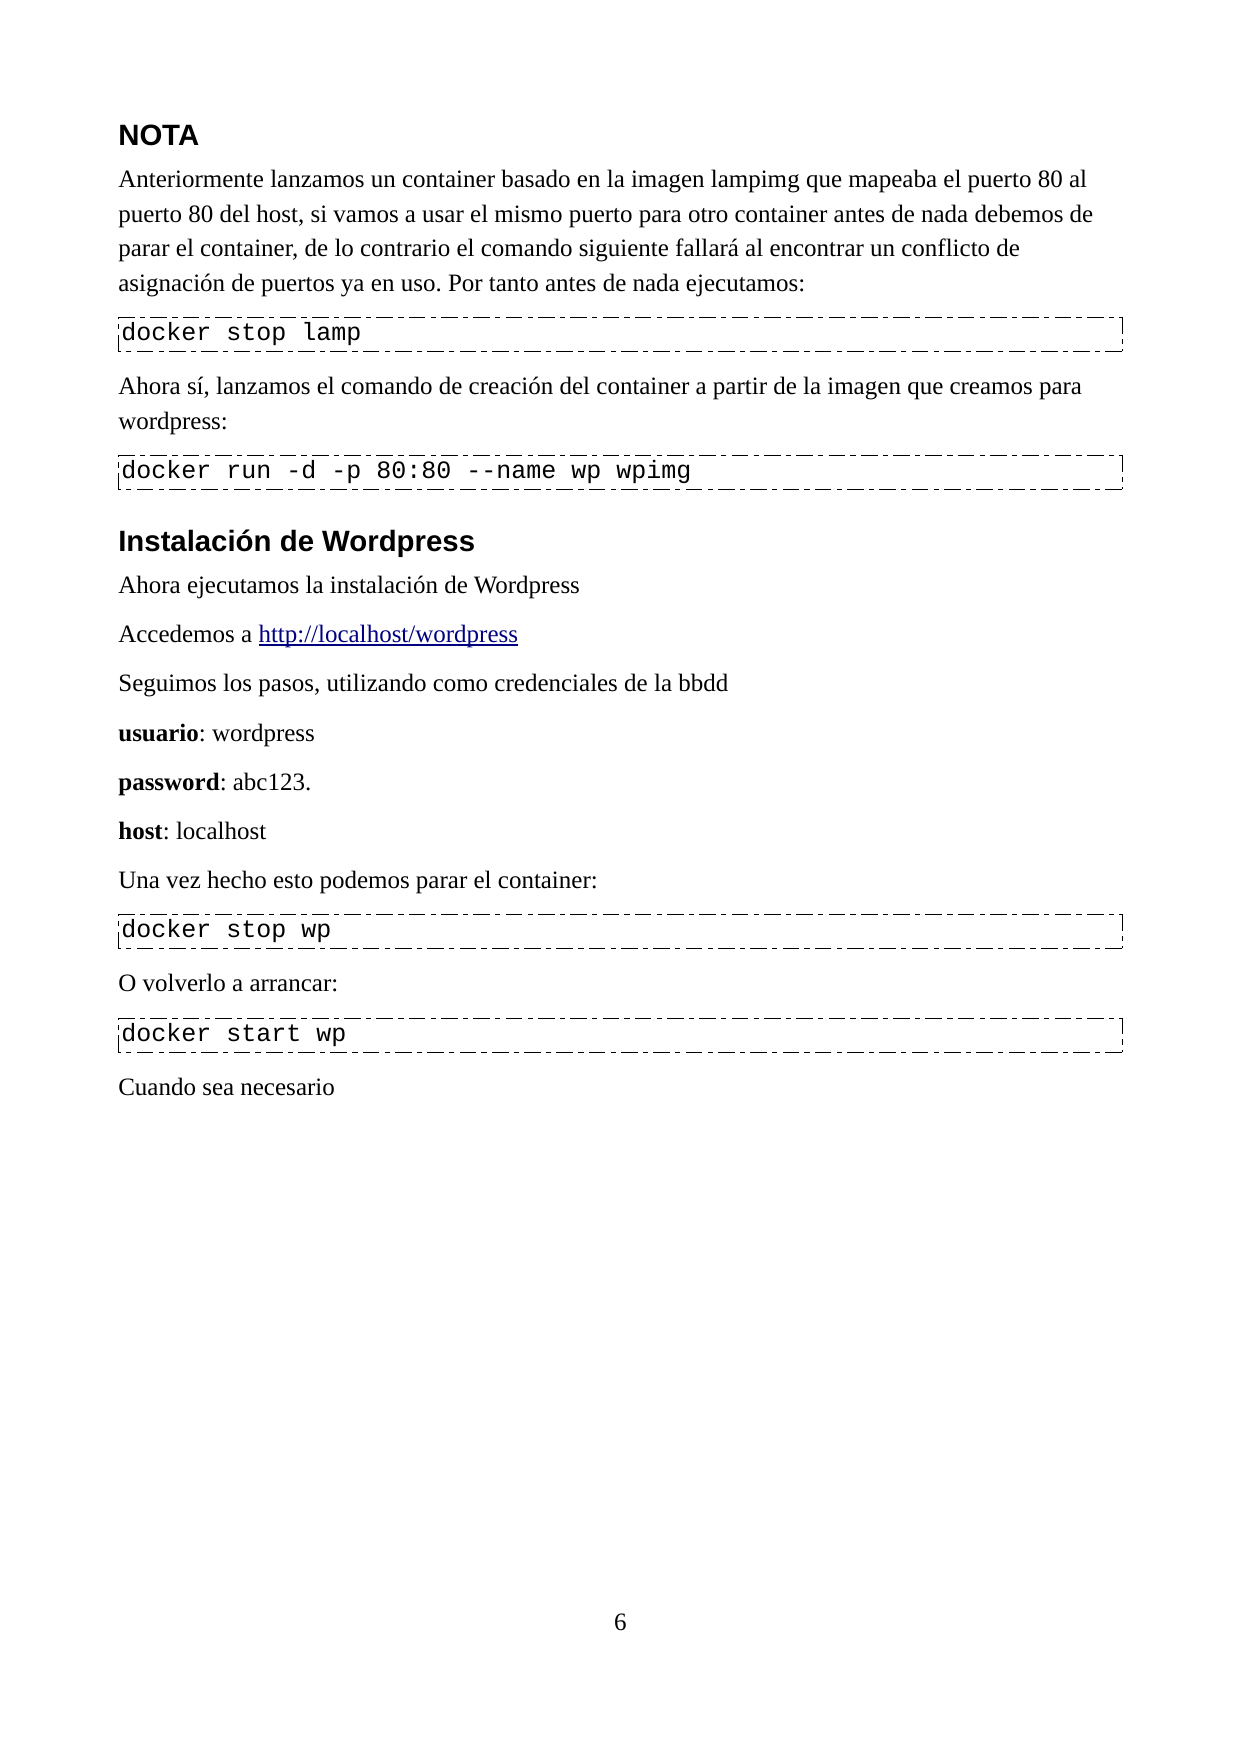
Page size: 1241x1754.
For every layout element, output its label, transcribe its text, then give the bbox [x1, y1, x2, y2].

text Cuando sea necesario [118, 1072, 1122, 1101]
text Ahora sí, lanzamos el comando de creación del container a partir de la imagen que creamos para wordpress: [118, 371, 1122, 435]
text O volverlo a arrancar: [118, 968, 1122, 997]
text host: localhost [118, 816, 1122, 844]
text Accedemos a http://localhost/wordpress [118, 619, 1122, 648]
text Seguimos los pasos, utilizando como credenciales de la bbdd [118, 668, 1122, 697]
subtitle NOTA [118, 118, 1122, 152]
text docker stop wp [118, 914, 1122, 948]
text docker run -d -p 80:80 --name wp wpimg [118, 455, 1122, 489]
text usuario: wordpress [118, 718, 1122, 746]
text Anteriormente lanzamos un container basado en la imagen lampimg que mapeaba el puerto 80 al puerto 80 del host, si vamos a usar el mismo puerto para otro container antes de nada debemos de parar el container, de lo contrario el comando siguiente fallará al encontrar un conflicto de asignación de puertos ya en uso. Por tanto antes de nada ejecutamos: [118, 164, 1122, 297]
text docker stop lamp [118, 317, 1122, 351]
text docker start wp [118, 1017, 1122, 1052]
text password: abc123. [118, 767, 1122, 795]
text Una vez hecho esto podemos parar el container: [118, 865, 1122, 893]
text Ahora ejecutamos la instalación de Wordpress [118, 570, 1122, 599]
subtitle Instalación de Wordpress [118, 524, 1122, 558]
